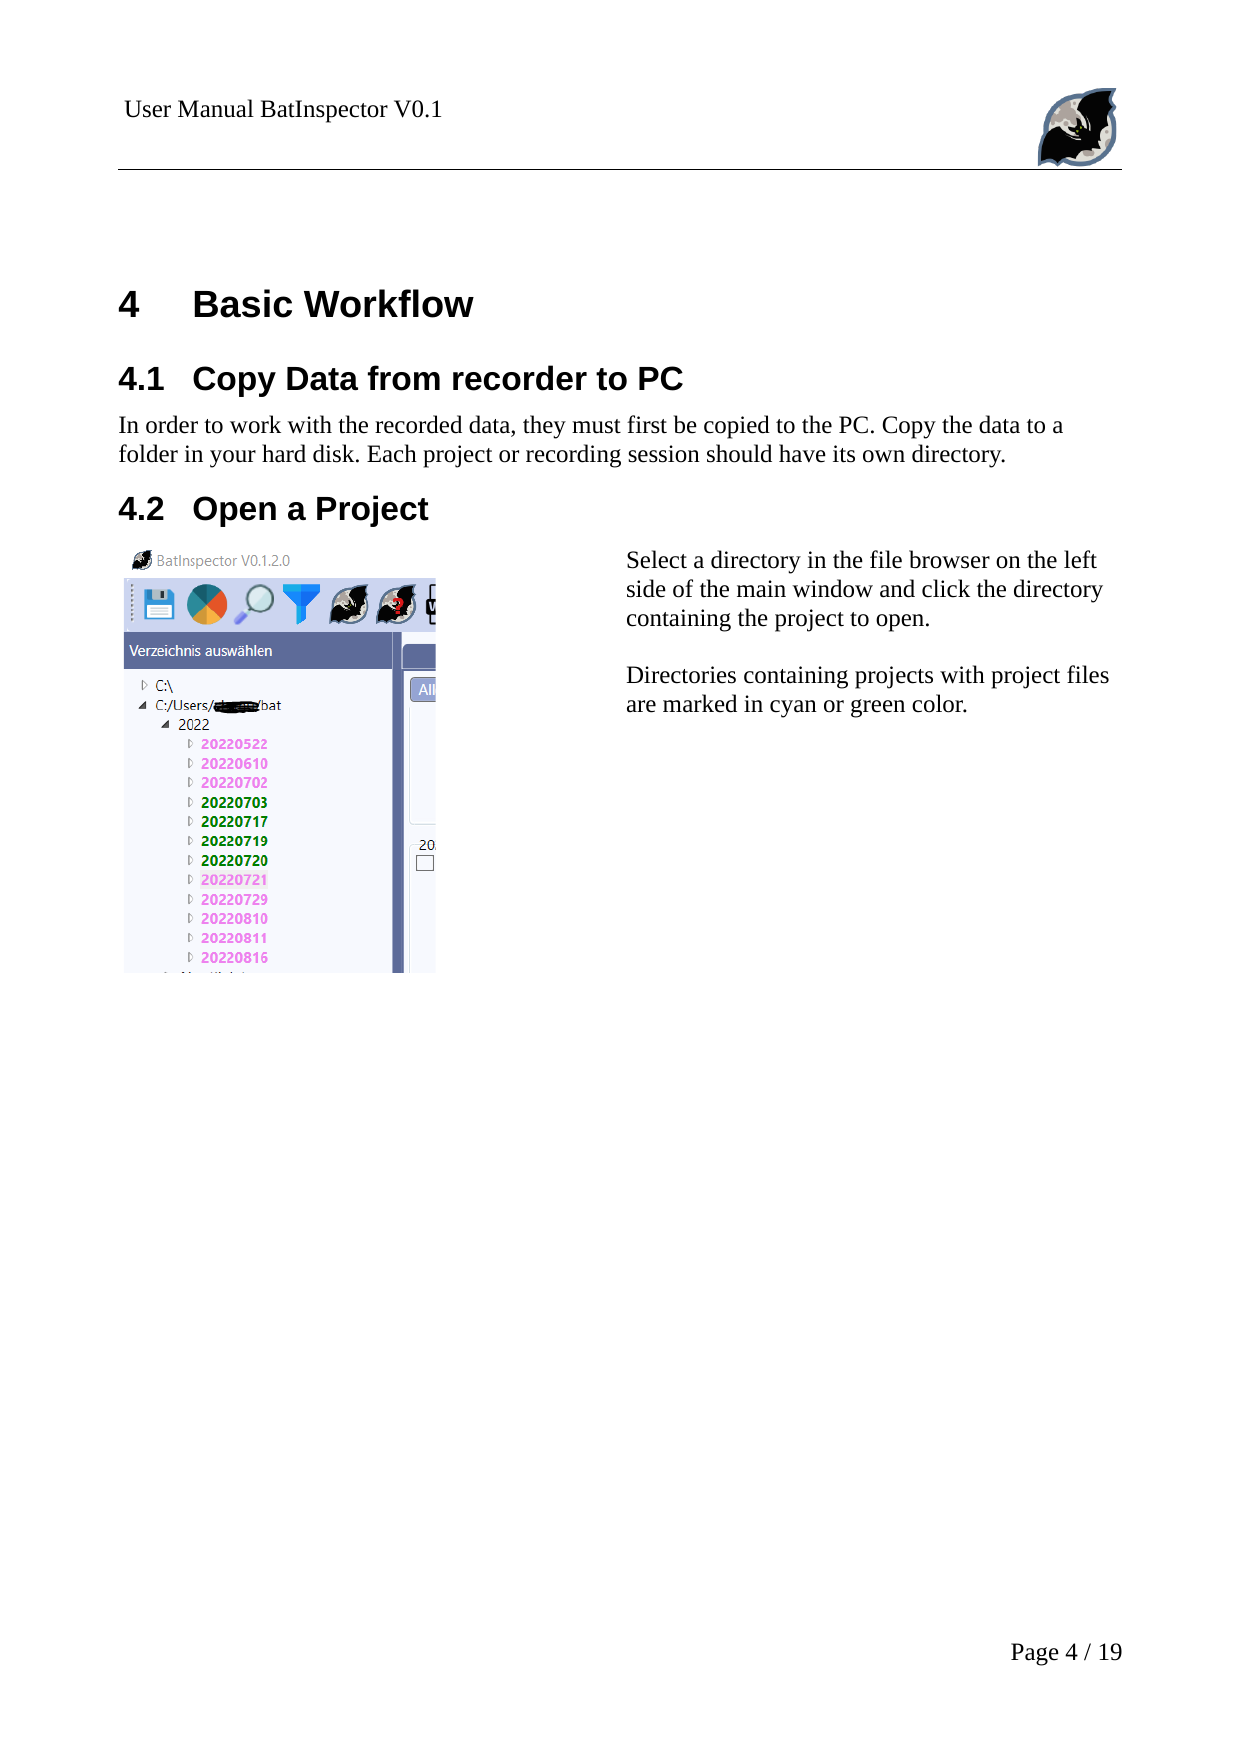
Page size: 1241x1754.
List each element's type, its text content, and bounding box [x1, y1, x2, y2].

table_header Select a directory in the file browser on the left side of the main window and click the directory containing the project to open. Directories containing projects with project files are marked in cyan or green color. [620, 540, 1122, 978]
subtitle Basic Workflow [118, 282, 1122, 326]
subtitle Open a Project [118, 488, 1122, 527]
table_header [118, 540, 620, 978]
subtitle Copy Data from recorder to PC [118, 359, 1122, 398]
text In order to work with the recorded data, they must first be copied to the PC. Copy the data to a folder in your hard disk. Each project or recording session should have its own directory. [118, 410, 1122, 468]
picture [123, 545, 436, 973]
picture [1037, 88, 1117, 167]
